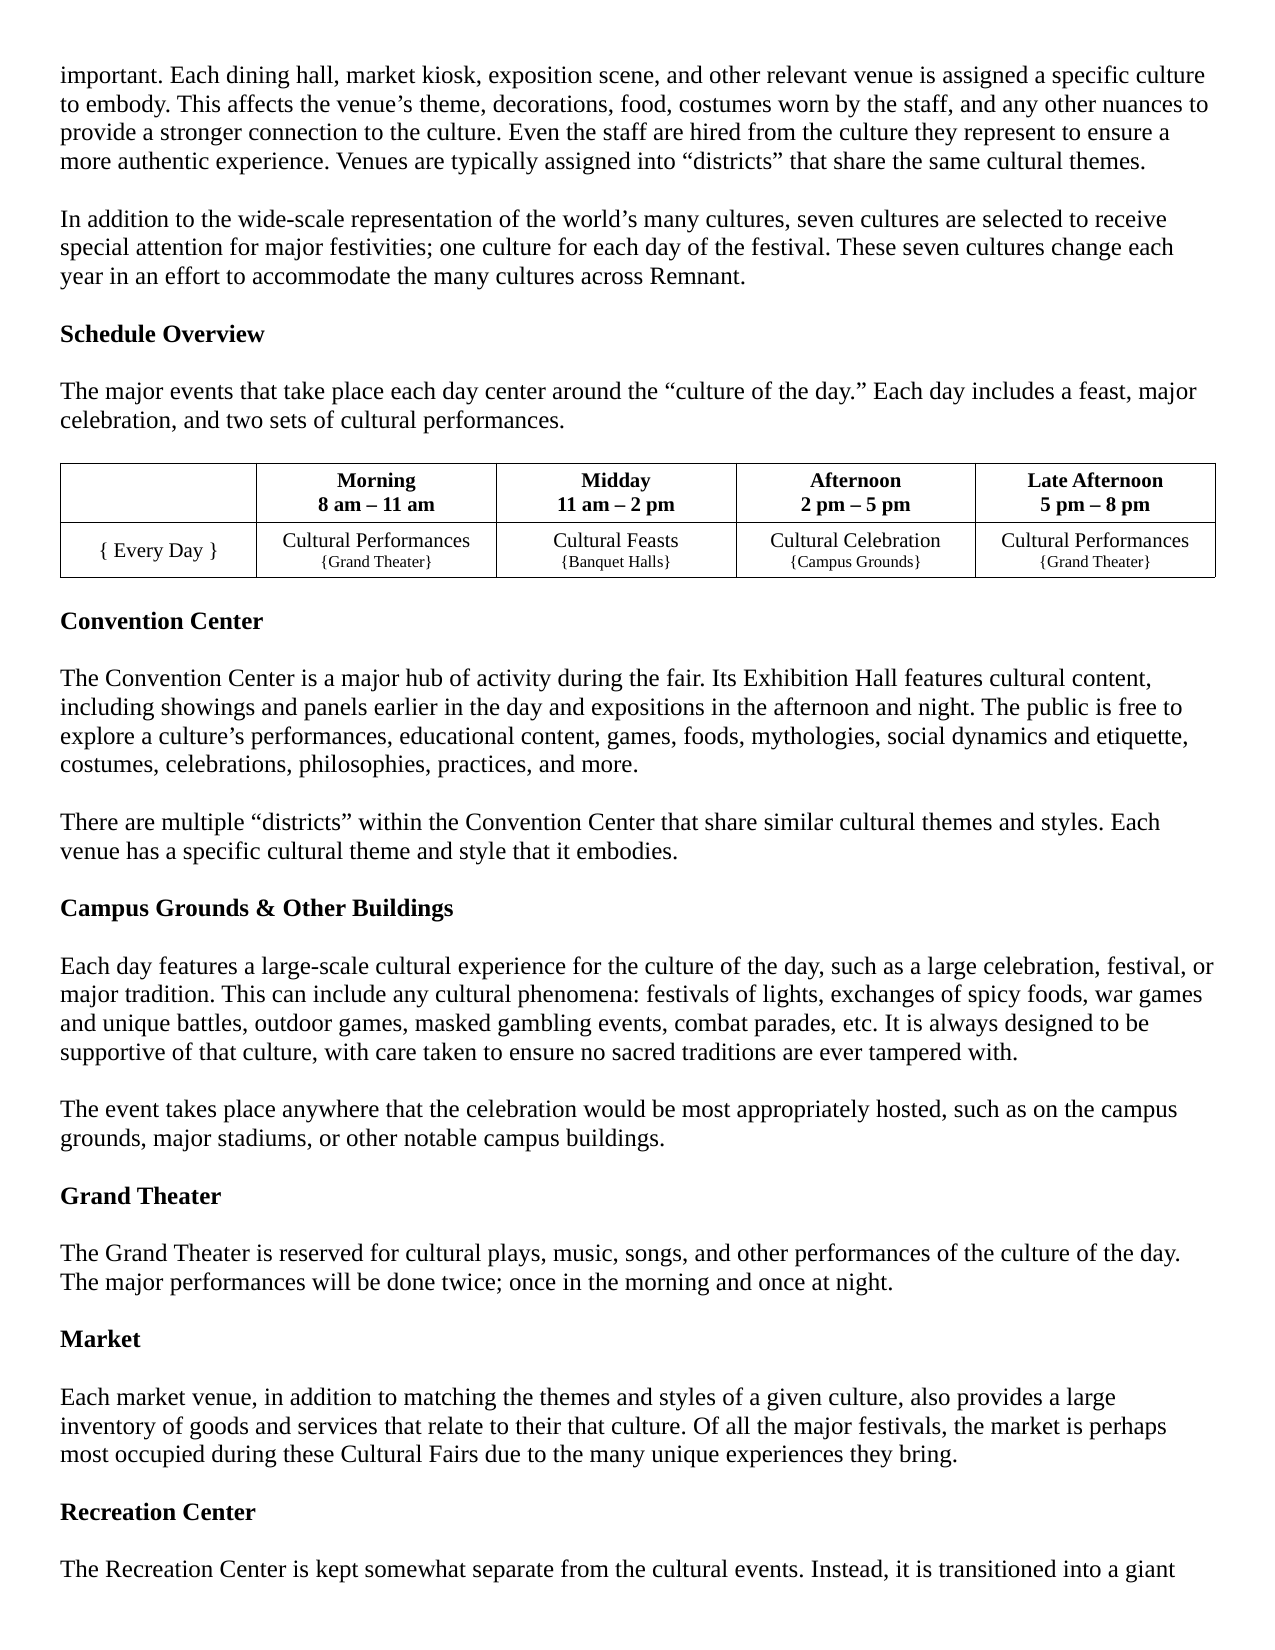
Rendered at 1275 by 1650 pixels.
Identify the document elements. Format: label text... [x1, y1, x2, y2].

table_header Midday 11 am – 2 pm [497, 464, 736, 522]
text Each day features a large-scale cultural experience for the culture of the day, such as a large celebration, festival, or major tradition. This can include any cultural phenomena: festivals of lights, exchanges of spicy foods, war games and unique battles, outdoor games, masked gambling events, combat parades, etc. It is always designed to be supportive of that culture, with care taken to ensure no sacred traditions are ever tampered with. [60, 951, 1215, 1066]
text In addition to the wide-scale representation of the world’s many cultures, seven cultures are selected to receive special attention for major festivities; one culture for each day of the festival. These seven cultures change each year in an effort to accommodate the many cultures across Remnant. [60, 204, 1215, 290]
table_header Afternoon 2 pm – 5 pm [737, 464, 975, 522]
table_cell Cultural Feasts {Banquet Halls} [497, 523, 736, 577]
text The event takes place anywhere that the celebration would be most appropriately hosted, such as on the campus grounds, major stadiums, or other notable campus buildings. [60, 1094, 1215, 1152]
text important. Each dining hall, market kiosk, exposition scene, and other relevant venue is assigned a specific culture to embody. This affects the venue’s theme, decorations, food, costumes worn by the staff, and any other nuances to provide a stronger connection to the culture. Even the staff are hired from the culture they represent to ensure a more authentic experience. Venues are typically assigned into “districts” that share the same cultural themes. [60, 60, 1215, 175]
subtitle Campus Grounds & Other Buildings [60, 893, 1215, 922]
table_cell Cultural Performances {Grand Theater} [257, 523, 496, 577]
table_cell Cultural Performances {Grand Theater} [976, 523, 1215, 577]
subtitle Schedule Overview [60, 319, 1215, 347]
subtitle Recreation Center [60, 1497, 1215, 1526]
text Each market venue, in addition to matching the themes and styles of a given culture, also provides a large inventory of goods and services that relate to their that culture. Of all the major festivals, the market is perhaps most occupied during these Cultural Fairs due to the many unique experiences they bring. [60, 1382, 1215, 1468]
text The Grand Theater is reserved for cultural plays, music, songs, and other performances of the culture of the day. The major performances will be done twice; once in the morning and once at night. [60, 1238, 1215, 1296]
subtitle Grand Theater [60, 1181, 1215, 1209]
text The major events that take place each day center around the “culture of the day.” Each day includes a feast, major celebration, and two sets of cultural performances. [60, 376, 1215, 434]
table_cell Cultural Celebration {Campus Grounds} [737, 523, 975, 577]
table_header Morning 8 am – 11 am [257, 464, 496, 522]
subtitle Convention Center [60, 606, 1215, 634]
text The Convention Center is a major hub of activity during the fair. Its Exhibition Hall features cultural content, including showings and panels earlier in the day and expositions in the afternoon and night. The public is free to explore a culture’s performances, educational content, games, foods, mythologies, social dynamics and etiquette, costumes, celebrations, philosophies, practices, and more. [60, 663, 1215, 778]
text There are multiple “districts” within the Convention Center that share similar cultural themes and styles. Each venue has a specific cultural theme and style that it embodies. [60, 807, 1215, 864]
table_cell { Every Day } [61, 523, 256, 577]
subtitle Market [60, 1324, 1215, 1353]
table_header Late Afternoon 5 pm – 8 pm [976, 464, 1215, 522]
table_header [61, 464, 256, 522]
text The Recreation Center is kept somewhat separate from the cultural events. Instead, it is transitioned into a giant [60, 1554, 1215, 1583]
